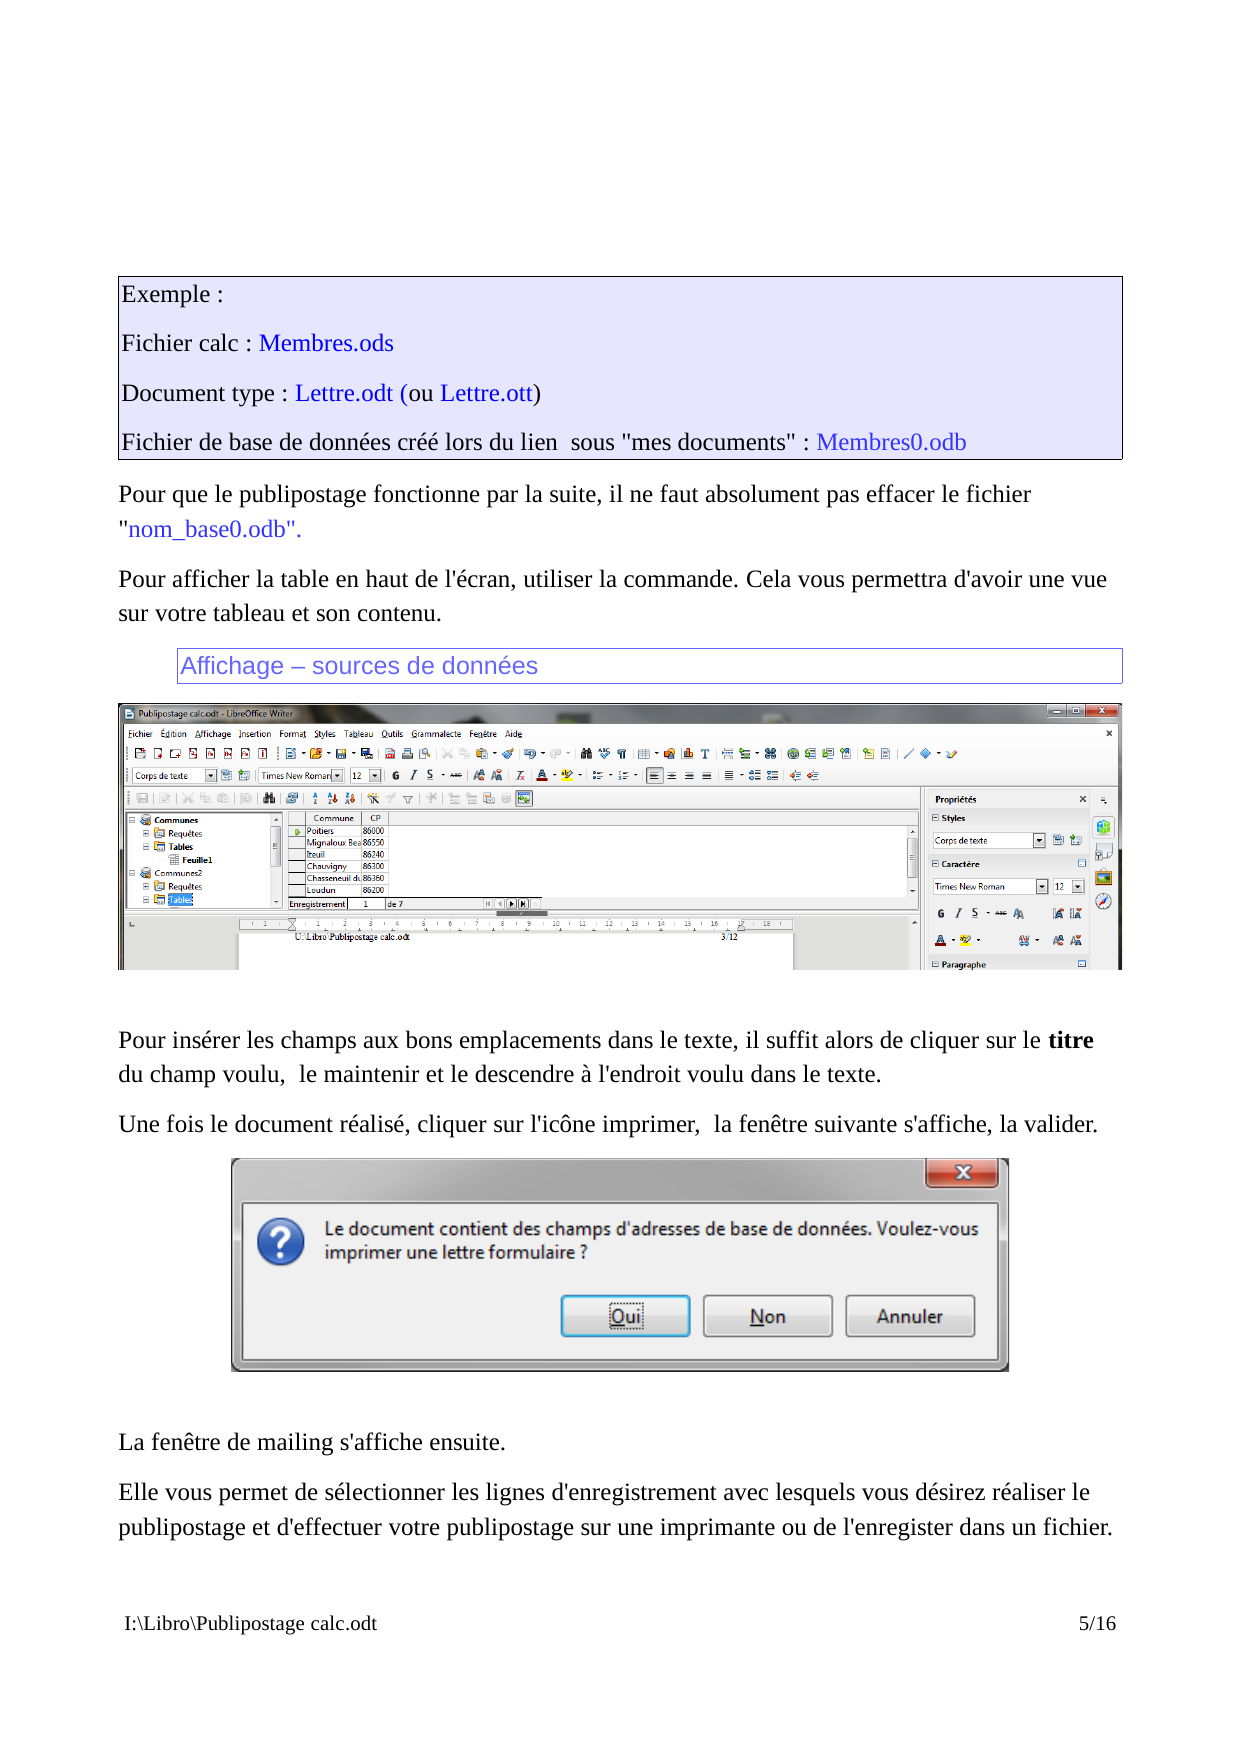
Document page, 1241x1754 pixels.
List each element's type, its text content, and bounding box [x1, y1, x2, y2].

picture [118, 703, 1123, 970]
text La fenêtre de mailing s'affiche ensuite. [118, 1427, 1122, 1456]
text Affichage – sources de données [178, 649, 1122, 683]
text Pour afficher la table en haut de l'écran, utiliser la commande. Cela vous permettra d'avoir une vue sur votre tableau et son contenu. [118, 563, 1122, 627]
text Elle vous permet de sélectionner les lignes d'enregistrement avec lesquels vous désirez réaliser le publipostage et d'effectuer votre publipostage sur une imprimante ou de l'enregister dans un fichier. [118, 1477, 1122, 1540]
text Pour insérer les champs aux bons emplacements dans le texte, il suffit alors de cliquer sur le titre du champ voulu, le maintenir et le descendre à l'endroit voulu dans le texte. [118, 1024, 1122, 1088]
text Document type : Lettre.odt (ou Lettre.ott) [119, 374, 1122, 407]
text Une fois le document réalisé, cliquer sur l'icône imprimer, la fenêtre suivante s'affiche, la valider. [118, 1109, 1122, 1138]
text Pour que le publipostage fonctionne par la suite, il ne faut absolument pas effacer le fichier "nom_base0.odb". [118, 479, 1122, 543]
text Fichier de base de données créé lors du lien sous "mes documents" : Membres0.odb [119, 424, 1122, 459]
picture [231, 1158, 1010, 1372]
text Exemple : [119, 277, 1122, 308]
text Fichier calc : Membres.ods [119, 325, 1122, 357]
